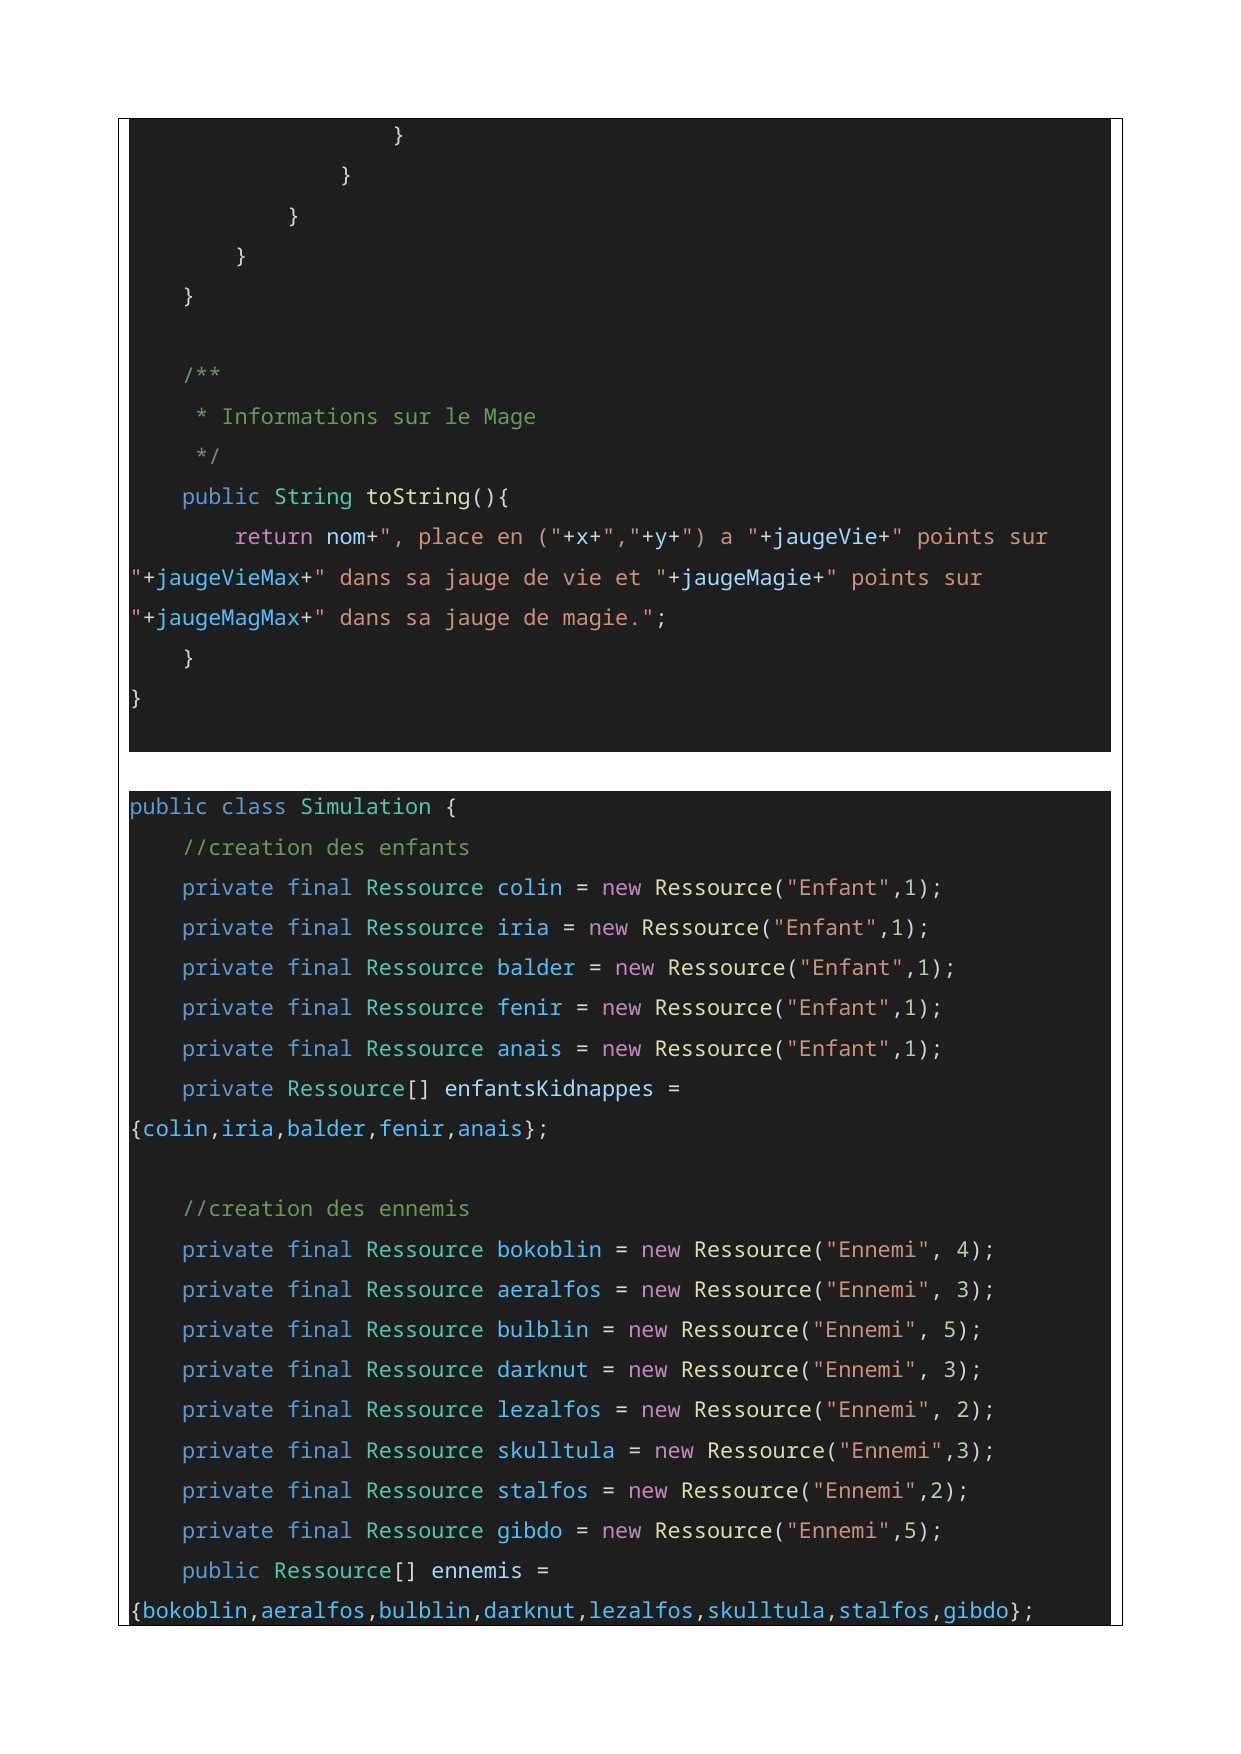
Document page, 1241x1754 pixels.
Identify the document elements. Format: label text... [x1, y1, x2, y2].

table_header Copier / coller de vos classes à partir d'ici : public abstract class Bourse { private static final int tailleMax = 50; //on ne peut pas recolter plus de tailleMax rubis ! private static int nbRubis = 0; /** * ajout de rubis dans la bourse * @param rubisRecoltes */ public static void ajouterRubis(int rubisRecoltes){ nbRubis += rubisRecoltes; if (nbRubis >= tailleMax){ nbRubis = tailleMax; } } /** * accesseur * @return le nombre de rubis */ public static int getRubis(){ return nbRubis; } } public class Epeiste extends Heros { public Epeiste (String nom){ super(nom); } public Epeiste (String nom, int x, int y){ super(nom, x, y); } /** * Constructeur de copie */ public Epeiste(Heros h){ super(h); } /** * Les recompenses des epeistes sont des rubis si alea = 1, des coeurs si alea = 0. Le nombre * de recompenses gagnees depend du nombre d'ennemis battus. */ public void recompense(Ressource ennemi){ int alea = (int)(Math.random()*2); int qteEnnemis = ennemi.getQuantite(); if (qteEnnemis < 2){ if (alea == 0){ jaugeVie += 1; if (jaugeVie >= jaugeVieMax){ jaugeVie = jaugeVieMax;} System.out.println(nom+" a gagne 1 coeur."); } else { Bourse.ajouterRubis(5); System.out.println(nom+" a gagne 5 rubis."); } } else { if (qteEnnemis < 4){ if (alea == 0){ jaugeVie += 3; if (jaugeVie >= jaugeVieMax){ jaugeVie = jaugeVieMax;} System.out.println(nom+" a gagne 3 coeurs."); } else { Bourse.ajouterRubis(10); System.out.println(nom+" a gagne 10 rubis."); } } else { if (alea == 0){ jaugeVie += 5; if (jaugeVie >= jaugeVieMax){ jaugeVie = jaugeVieMax;} System.out.println(nom+" a gagne 5 coeurs."); } else { Bourse.ajouterRubis(15); System.out.println(nom+" a gagne 15 rubis."); } } } } /** * Informations sur l'Epeiste */ public String toString(){ return nom+", place en ("+x+","+y+") a "+jaugeVie+" points sur "+jaugeVieMax+" dans sa jauge de vie."; } } public abstract class Heros { protected final int jaugeVieMax = 10; protected int jaugeVie; protected String nom; protected int x; protected int y; /** * Position a (0,0) * @param nom */ protected Heros(String nom){ this.nom = nom; x = 0; y = 0; jaugeVie = jaugeVieMax; } /** * Position initialisee par l'utilisateur * @param nom * @param x * @param y */ protected Heros(String nom, int x, int y) { this(nom); this.x = x; this.y = y; jaugeVie = jaugeVieMax; } /** * Constructeur de copie */ protected Heros(Heros h){ nom = h.nom; x = h.x; y = h.y; jaugeVie = h.jaugeVie; } /** * * @param x * @param y * @return la distance (euclidienne) entre la case courante et celle de coordonnees (x,y) */ public double distance(int x,int y){ return Math.sqrt((x - this.x)*(x - this.x) + (y - this.y)*(y - this.y)); } /** * place le heros aux coordonnees (xnew,ynew) * @param xnew * @param ynew */ public void seDeplacer(int xnew,int ynew){ x = xnew; y = ynew; } /** * accesseur au nom du heros * @return le nom du heros */ public String getNom(){ return nom; } /** * accesseur a x * @return la ligne sur laquelle est le heros */ public int getX(){ return x; } /** * accesseur a y * @return la colonne sur laquelle est le heros */ public int getY(){ return y; } /** * accesseur a la jauge de vie du heros * @return la jauge de vie */ public int getJaugeVie(){ if (jaugeVie < 0){ jaugeVie = 0; } return jaugeVie; } /** * calcule la probabilite de reussir son attaque du premier coup * @param ennemi * @return la probabilite */ public double determinerProbaAttaqueReussie(Ressource ennemi){ double probaAttaqueReussie; int qteEnnemis = ennemi.getQuantite(); if (qteEnnemis < 2){ probaAttaqueReussie = 0.80; } else { if (qteEnnemis < 4){ probaAttaqueReussie = 0.70; } else { probaAttaqueReussie = 0.60; } } return probaAttaqueReussie; } /** * * @param ennemi * @return true si il reussit son attaque du premier coup, false sinon */ public boolean attaqueReussie(Ressource ennemi){ double proba = determinerProbaAttaqueReussie(ennemi); double alea = (Math.random()*100 + 1)/(double)100; if (alea < proba){ return true; } return false; } /** * dans le cas ou l'attaque n'est pas reussie du premier coup, le heros est blesse par l'ennemi * @param ennemi */ public void attaqueRatee(Ressource ennemi){ int qteEnnemis = ennemi.getQuantite(); if (qteEnnemis < 2){ jaugeVie -= 1; } else { if (qteEnnemis < 4){ jaugeVie -= 3; } else { jaugeVie -= 5; } } } /** * * @return la jauge magique (pour la classe Mage) */ public int getJaugeMag(){return 0;} /** * (pour Mage) * @param qteEnnemis */ public void degatsMag(int qteEnnemis){} public abstract void recompense(Ressource ennemi); public abstract String toString(); } public class Mage extends Heros { private final int jaugeMagMax = 8; public int jaugeMagie; public Mage(String nom){ super(nom); jaugeMagie = jaugeMagMax; } public Mage(String nom, int x, int y){ super(nom, x, y); } public int getJaugeMag(){ return jaugeMagie; } /** * un mage utilise ses pouvoirs pour se battre, sa * jauge de magie se reduit donc selon le nombre * d'adversaires qu'il a devant lui. Il n'utilise * que 1 de magie pour un ennemi, donc si il y en a n * devant lui, sa jauge magique sera reduite de n. * Cette methode est valable, qu'il ait reussi son attaque * ou non. * @param qteEnnemis */ public void degatsMag(int qteEnnemis){ jaugeMagie -= qteEnnemis; if (jaugeMagie <= 0){ jaugeMagie = 0; } } /** * si il n'a plus de magie dans sa jauge, les capacites du mage sont * grandement amoindries. * @param ennemi * @return la probalite de reussir son attaque */ public double determinerProbaAttaqueReussie(Ressource ennemi){ double probaAttaqueReussie; int qteEnnemis = ennemi.getQuantite(); if (jaugeMagie > 0){ if (qteEnnemis < 2){ probaAttaqueReussie = 0.80; } else { if (qteEnnemis < 4){ probaAttaqueReussie = 0.70; } else { probaAttaqueReussie = 0.60; } } } else { if (qteEnnemis < 2){ probaAttaqueReussie = 0.50; } else { if (qteEnnemis < 4){ probaAttaqueReussie = 0.40; } else { probaAttaqueReussie = 0.30; } } } return probaAttaqueReussie; } /** * si alea = 0, le mage gagne de la vie, si alea = 1, il gagne de la magie, et si alea = 2, il gagne des rubis. * Plus il y a d'ennemis sur la case, plus la recompense est grande. * @param m */ public void recompense(Ressource ennemi){ int alea = (int)(Math.random()*3); int qteEnnemis = ennemi.getQuantite(); if (qteEnnemis < 2){ if (alea == 0){ jaugeVie += 1; if (jaugeVie >= jaugeVieMax){ jaugeVie = jaugeVieMax;} System.out.println(nom+" a gagne 1 coeur."); } else { if (alea == 1){ jaugeMagie += 2; if (jaugeMagie >= jaugeMagMax){jaugeMagie = jaugeMagMax;} System.out.println(nom+" a gagne 2 bouteilles de magie."); } else { Bourse.ajouterRubis(5); System.out.println(nom+" a gagne 5 rubis."); } } } else { if (qteEnnemis < 4){ if (alea == 0){ jaugeVie += 3; if (jaugeVie >= jaugeVieMax){ jaugeVie = jaugeVieMax;} System.out.println(nom+" a gagne 3 coeurs."); } else { if (alea == 1){ jaugeMagie += 4; if (jaugeMagie >= jaugeMagMax){jaugeMagie = jaugeMagMax;} System.out.println(nom+" a gagne 4 bouteilles de magie."); } else { Bourse.ajouterRubis(10); System.out.println(nom+" a gagne 10 rubis."); } } } else { if (alea == 0){ jaugeVie += 5; if (jaugeVie >= jaugeVieMax){ jaugeVie = jaugeVieMax;} System.out.println(nom+" a gagne 5 coeurs."); } else { if (alea == 1){ jaugeMagie += 6; if (jaugeMagie >= jaugeMagMax){jaugeMagie = jaugeMagMax;} System.out.println(nom+" a gagne 6 bouteilles de magie."); } else { Bourse.ajouterRubis(15); System.out.println(nom+" a gagne 15 rubis."); } } } } } /** * Informations sur le Mage */ public String toString(){ return nom+", place en ("+x+","+y+") a "+jaugeVie+" points sur "+jaugeVieMax+" dans sa jauge de vie et "+jaugeMagie+" points sur "+jaugeMagMax+" dans sa jauge de magie."; } } public class Simulation { //creation des enfants private final Ressource colin = new Ressource("Enfant",1); private final Ressource iria = new Ressource("Enfant",1); private final Ressource balder = new Ressource("Enfant",1); private final Ressource fenir = new Ressource("Enfant",1); private final Ressource anais = new Ressource("Enfant",1); private Ressource[] enfantsKidnappes = {colin,iria,balder,fenir,anais}; //creation des ennemis private final Ressource bokoblin = new Ressource("Ennemi", 4); private final Ressource aeralfos = new Ressource("Ennemi", 3); private final Ressource bulblin = new Ressource("Ennemi", 5); private final Ressource darknut = new Ressource("Ennemi", 3); private final Ressource lezalfos = new Ressource("Ennemi", 2); private final Ressource skulltula = new Ressource("Ennemi",3); private final Ressource stalfos = new Ressource("Ennemi",2); private final Ressource gibdo = new Ressource("Ennemi",5); public Ressource[] ennemis = {bokoblin,aeralfos,bulblin,darknut,lezalfos,skulltula,stalfos,gibdo}; public Terrain foret; public Village toal = new Village(); public Heros[] heros; public int monstresElim = 0; public Simulation(){ foret = new Terrain(8,10); //genere 4 heros heros = new Heros[4]; heros[0] = new Epeiste("Link"); heros[1] = new Epeiste("Zelda"); heros[2] = new Mage("Midona"); heros[3] = new Mage("Machaon"); //positionne les ennemis et les enfants for (int i=0;i<ennemis.length;i++){ int x1 = (int)(Math.random()*foret.nbLignes); int y1 = (int)(Math.random()*foret.nbColonnes); foret.setCase(x1,y1,ennemis[i]); } for (int j=0;j<enfantsKidnappes.length;j++){ int x2 = (int)(Math.random()*foret.nbLignes); int y2 = (int)(Math.random()*foret.nbColonnes); while (! foret.caseEstVide(x2,y2)){ x2 = (int)(Math.random()*foret.nbLignes); y2 = (int)(Math.random()*foret.nbColonnes); } foret.setCase(x2,y2,enfantsKidnappes[j]); } } /** * Second constructeur de Simulation, ou l'utilisateur entre ses propres parametres dans TestSimulation * @param h */ public Simulation(Heros[] h,int lignesTerrain, int colonnesTerrain){ foret = new Terrain(lignesTerrain,colonnesTerrain); heros = h; for (int i=0;i<ennemis.length;i++){ int x1 = (int)(Math.random()*foret.nbLignes); int y1 = (int)(Math.random()*foret.nbColonnes); foret.setCase(x1,y1,ennemis[i]); } for (int j=0;j<enfantsKidnappes.length;j++){ int x2 = (int)(Math.random()*foret.nbLignes); int y2 = (int)(Math.random()*foret.nbColonnes); while (! foret.caseEstVide(x2,y2)){ x2 = (int)(Math.random()*foret.nbLignes); y2 = (int)(Math.random()*foret.nbColonnes); } foret.setCase(x2,y2,enfantsKidnappes[j]); } } /** * * @param h * @return une Ressource de type ennemi si il y en a un autour ou dans la * case du heros, null sinon. */ public Ressource ennemiAutour(Heros h){ for (int i=0;i<ennemis.length;i++){ int xEnn = ennemis[i].getX(); int yEnn = ennemis[i].getY(); if (h.distance(xEnn,yEnn) <= Math.sqrt(2) && xEnn != -1 && yEnn != -1){ return ennemis[i]; } } return null; } /** * * @param h * @return une Ressource de type enfant si il y en a un autour ou dans la * case du heros, null sinon. */ public Ressource enfantAutour(Heros h){ for (int i=0;i<enfantsKidnappes.length;i++){ int xEnf = enfantsKidnappes[i].getX(); int yEnf = enfantsKidnappes[i].getY(); if (h.distance(xEnf,yEnf) <= Math.sqrt(2) && xEnf != -1 && yEnf != -1){ return enfantsKidnappes[i]; } } return null; } /** * Pour chaque heros, on parcourt le terrain * en cherchant si il y un enfant en priorite, ou un * ennemi autour de sa case (ou dans la case-meme). * Si c'est le cas, il se deplace a la case de * l'enfant et le sauve (l'enfant est alors ramene * au Village), ou a la case de l'ennemi qu'il attaque. * Si l'attaque reussit du premier coup, il recoit une recompense. Sinon, * il s'en sort blesse. Il continue ensuite d'explorer la * foret. * * Si un heros n'est plus en etat de combattre, ses coordonnees * sont fixees a (-1,-1). */ public void combatUnHeros(Heros h){ if (h.getJaugeVie() > 0){ // si le heros est toujours en etat de combattre Ressource monstre = ennemiAutour(h); Ressource enfant = enfantAutour(h); if (enfant != null){ // cas ou il y a un enfant autour de lui System.out.println("Il y a un enfant pres de "+h.getNom()); int xEnf = enfant.getX(); int yEnf = enfant.getY(); h.seDeplacer(xEnf, yEnf); toal.ajouterEnfant(); enfant.initialisePosition(); Ressource enfantSauve = foret.videCase(xEnf, yEnf); } else { if (monstre != null){ // cas ou il y a un ennemi autour de lui System.out.println("Il y a un ennemi pres de "+h.getNom()); int xEnn = monstre.getX(); int yEnn = monstre.getY(); h.seDeplacer(xEnn, yEnn); if (h.attaqueReussie(monstre)){ // cas ou il elimine l'ennemi en un seul coup System.out.println(h.getNom()+" a reussi son attaque du premier coup"); h.recompense(monstre); } else { // cas ou il est attaque en retour h.attaqueRatee(monstre); System.out.println(h.getNom()+" est blesse"); } monstresElim++; monstre.initialisePosition(); Ressource monstreSupp = foret.videCase(xEnn,yEnn); h.degatsMag(monstre.getQuantite()); } else { // cas ou il n'y a rien, il cherche dans une autre zone de la foret int xnew = (int)(Math.random()*foret.nbLignes); int ynew = (int)(Math.random()*foret.nbColonnes); System.out.println(h.getNom()+" ne voit rien aux alentours"); h.seDeplacer(xnew,ynew); } } if (h.getJaugeVie() <= 0){ // si la jauge de vie est vide apres la bataille h.seDeplacer(-1,-1); System.out.println(h.getNom()+" n'a plus assez de coeurs"); } } else { System.out.println(h.getNom()+" est hors combat");} } /** * Le schema de combatUnHeros est reproduit au plus 20 fois pour chaque heros : on entre dans * une boucle qui ne s'arrete que si tous les enfants ont ete * sauves, ou si un certain nombre d'iterations a ete atteint. * Si ce nombre d'iterations est depasse et que tous les enfants n'ont pas ete recuperes, ca signifie que les * monstres ont eu le temps de s'echapper avec les enfants et que la bataille est * perdue. */ public void deroulementBataille(){ int nbIteMax = 15; // on leur accorde 15 iterations (a defaut de savoir programmer un chonometre!) int nbIterations = 0; foret.affiche(); System.out.println("Positions initiales des heros :"); for (int i=0;i<heros.length;i++){ System.out.println(heros[i].getNom()+" : ("+heros[i].getX()+","+heros[i].getY()+")"); } System.out.println("------------------------------------------------"); System.out.println("Debut de la bataille :\n"); while (toal.getNbEnf() < enfantsKidnappes.length && nbIterations < nbIteMax){ nbIterations++; System.out.println("Iteration no "+nbIterations); for (int i=0;i<heros.length;i++){ //on s'occupe de chaque heros combatUnHeros(heros[i]); System.out.println(heros[i].toString()+"\n");; } foret.affiche(); } System.out.println("------------------------------------------------"); } /** * Resume de la bataille : informations sur le nombre d'enfants * sauves, d'ennemis elimines et de rubis recoltes, ainsi que sur la sante des heros. */ public void compteRenduBataille(){ System.out.println("Compte rendu de la bataille :\n"); System.out.println(monstresElim+" ennemis sur "+ennemis.length+" ont ete vaincus.\n"); System.out.println(toal.getNbEnf()+" enfants sur "+enfantsKidnappes.length+" sont rentres chez eux."); if (toal.getNbEnf() < enfantsKidnappes.length){ if (monstresElim < ennemis.length){ System.out.println("Tous les enfants n'ont pas pu etre secourus...\n"); } else { System.out.println("Tous les ennemis ont ete vaincus, les enfants sont hors de danger. Bravo les heros !"); } } else { System.out.println("Tous les enfants ont ete sauves par les heros !\n"); } System.out.println("Contenu de la bourse des heros : "+Bourse.getRubis()+"\n"); System.out.println("Etat des heros : "); for (int i=0;i<heros.length;i++){ System.out.println(heros[i].toString()); } } } public class TestSimulation { public static void main(String[]args){ /*Simulation S1 = new Simulation(); S1.deroulementBataille(); S1.compteRenduBataille();*/ //en utilisant le constructeur d'Epeistes par copie Heros zora1 = new Epeiste("zora",0,9); Heros zora2 = new Epeiste(zora1); Heros zora3 = new Epeiste(zora1); Heros zora4 = new Epeiste(zora1); Heros[] heros = {zora1,zora2,zora3,zora4}; Ressource monstre1 = new Ressource("monstre",3); Ressource monstre2 = new Ressource("monstre",2); Ressource monstre3 = new Ressource("monstre",5); Ressource monstre4 = new Ressource("monstre",1); Ressource monstre5 = new Ressource("monstre",4); Ressource[] ennemis = {monstre1,monstre2,monstre3,monstre4,monstre5}; Ressource kidA = new Ressource("enfant",1); Ressource kidB = new Ressource("enfant",1); Ressource kidC = new Ressource("enfant",1); Ressource[] kids = {kidA,kidB,kidC}; Simulation S2 = new Simulation(heros, 5, 6); S2.deroulementBataille(); S2.compteRenduBataille(); } } [119, 119, 1122, 1625]
